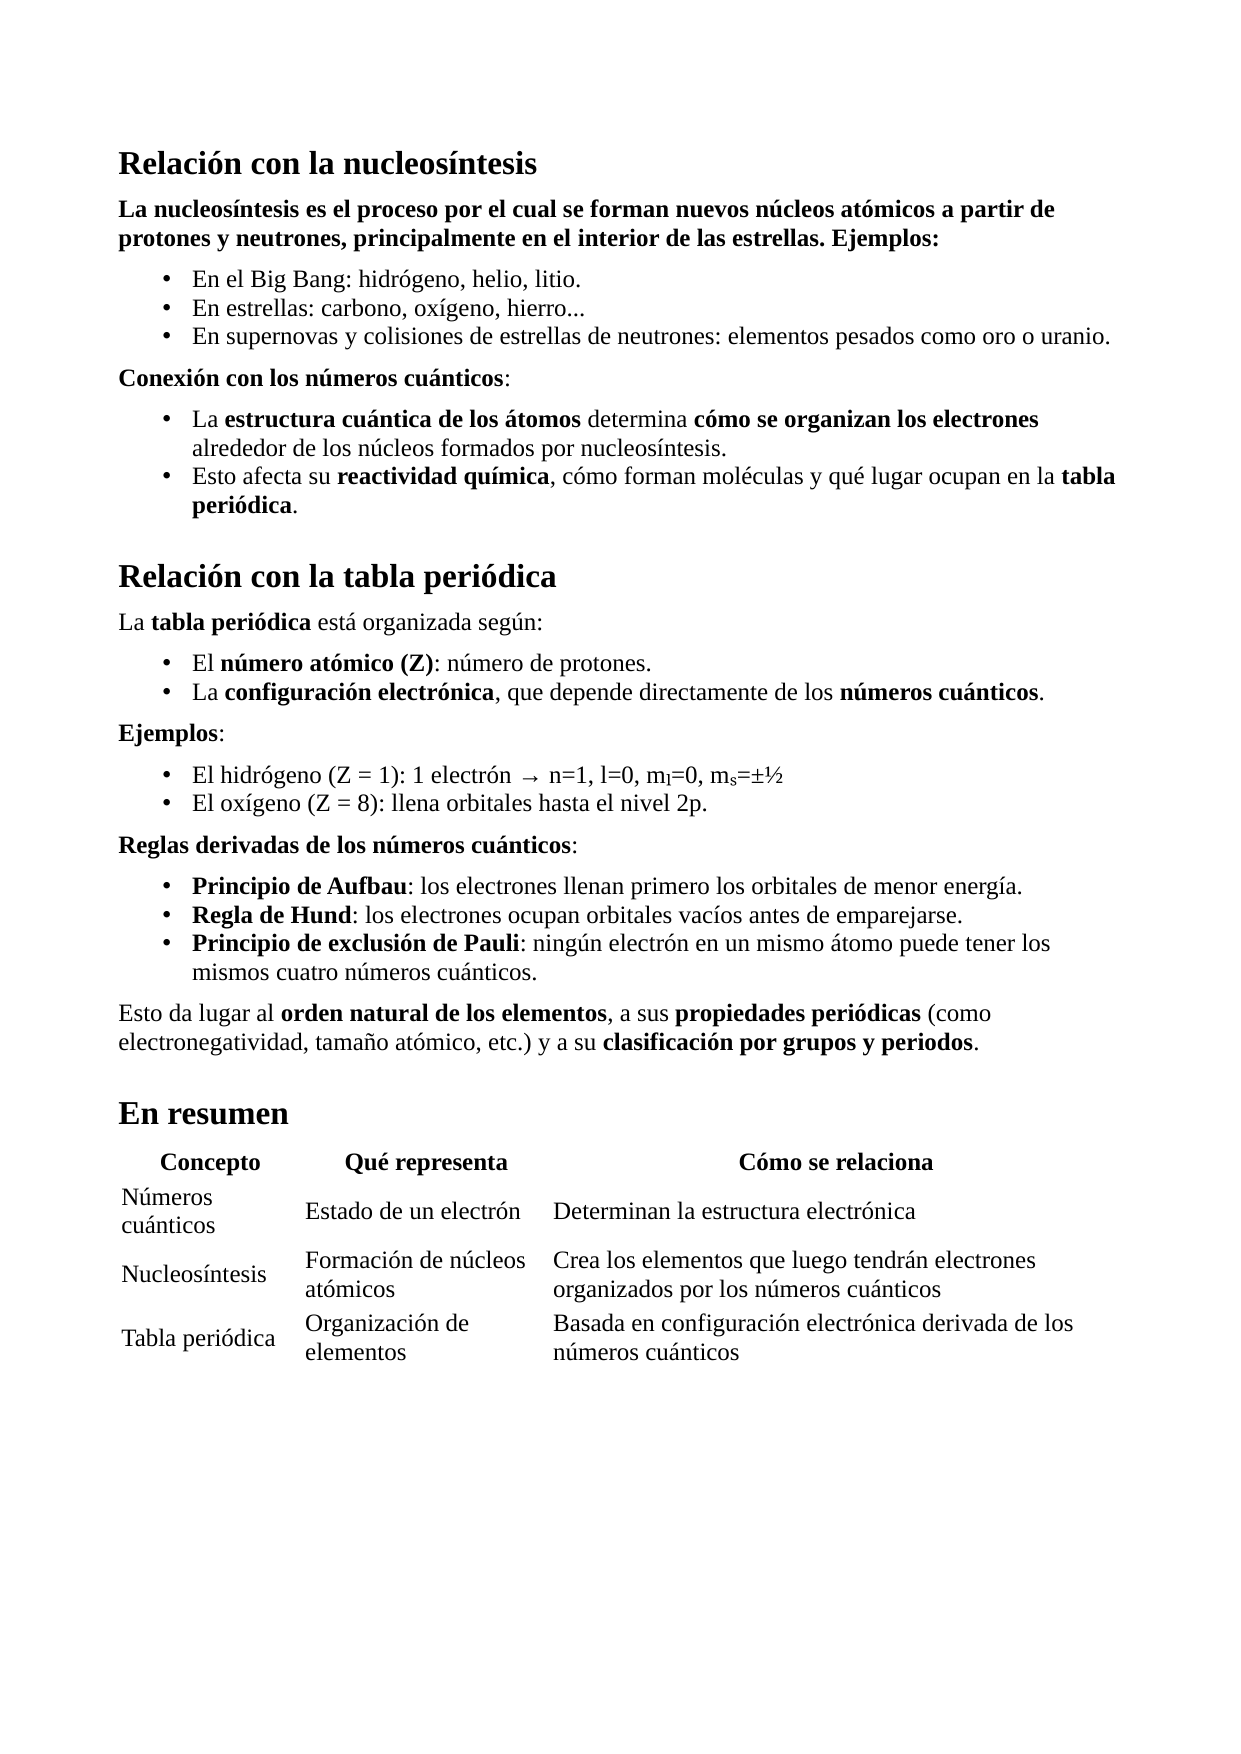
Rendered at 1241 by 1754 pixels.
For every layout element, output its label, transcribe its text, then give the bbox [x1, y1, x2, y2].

table_cell Tabla periódica [118, 1306, 302, 1369]
table_cell Nucleosíntesis [118, 1242, 302, 1306]
table_cell Estado de un electrón [302, 1179, 550, 1242]
text Ejemplos: [118, 718, 1122, 747]
subtitle En resumen [118, 1093, 1122, 1132]
list Principio de exclusión de Pauli: ningún electrón en un mismo átomo puede tener los mismos cuatro números cuánticos. [162, 928, 1122, 986]
list Principio de Aufbau: los electrones llenan primero los orbitales de menor energía. [162, 871, 1122, 900]
list Esto afecta su reactividad química, cómo forman moléculas y qué lugar ocupan en la tabla periódica. [162, 461, 1122, 519]
subtitle Relación con la nucleosíntesis [118, 143, 1122, 181]
table_header Cómo se relaciona [550, 1144, 1122, 1179]
table_cell Números cuánticos [118, 1179, 302, 1242]
list La estructura cuántica de los átomos determina cómo se organizan los electrones alrededor de los núcleos formados por nucleosíntesis. [162, 404, 1122, 461]
table_cell Formación de núcleos atómicos [302, 1242, 550, 1306]
text Conexión con los números cuánticos: [118, 363, 1122, 391]
table_cell Determinan la estructura electrónica [550, 1179, 1122, 1242]
text Esto da lugar al orden natural de los elementos, a sus propiedades periódicas (como electronegatividad, tamaño atómico, etc.) y a su clasificación por grupos y periodos. [118, 998, 1122, 1056]
list Regla de Hund: los electrones ocupan orbitales vacíos antes de emparejarse. [162, 900, 1122, 928]
list La configuración electrónica, que depende directamente de los números cuánticos. [162, 677, 1122, 706]
table_header Concepto [118, 1144, 302, 1179]
text La tabla periódica está organizada según: [118, 607, 1122, 636]
text Reglas derivadas de los números cuánticos: [118, 830, 1122, 858]
text La nucleosíntesis es el proceso por el cual se forman nuevos núcleos atómicos a partir de protones y neutrones, principalmente en el interior de las estrellas. Ejemplos: [118, 194, 1122, 251]
table_cell Basada en configuración electrónica derivada de los números cuánticos [550, 1306, 1122, 1369]
list El número atómico (Z): número de protones. [162, 648, 1122, 677]
list En supernovas y colisiones de estrellas de neutrones: elementos pesados como oro o uranio. [162, 321, 1122, 350]
table_cell Crea los elementos que luego tendrán electrones organizados por los números cuánticos [550, 1242, 1122, 1306]
list El oxígeno (Z = 8): llena orbitales hasta el nivel 2p. [162, 788, 1122, 817]
list El hidrógeno (Z = 1): 1 electrón → n=1, l=0, mₗ=0, mₛ=±½ [162, 760, 1122, 788]
list En estrellas: carbono, oxígeno, hierro... [162, 293, 1122, 321]
subtitle Relación con la tabla periódica [118, 556, 1122, 595]
list En el Big Bang: hidrógeno, helio, litio. [162, 264, 1122, 293]
table_cell Organización de elementos [302, 1306, 550, 1369]
table_header Qué representa [302, 1144, 550, 1179]
